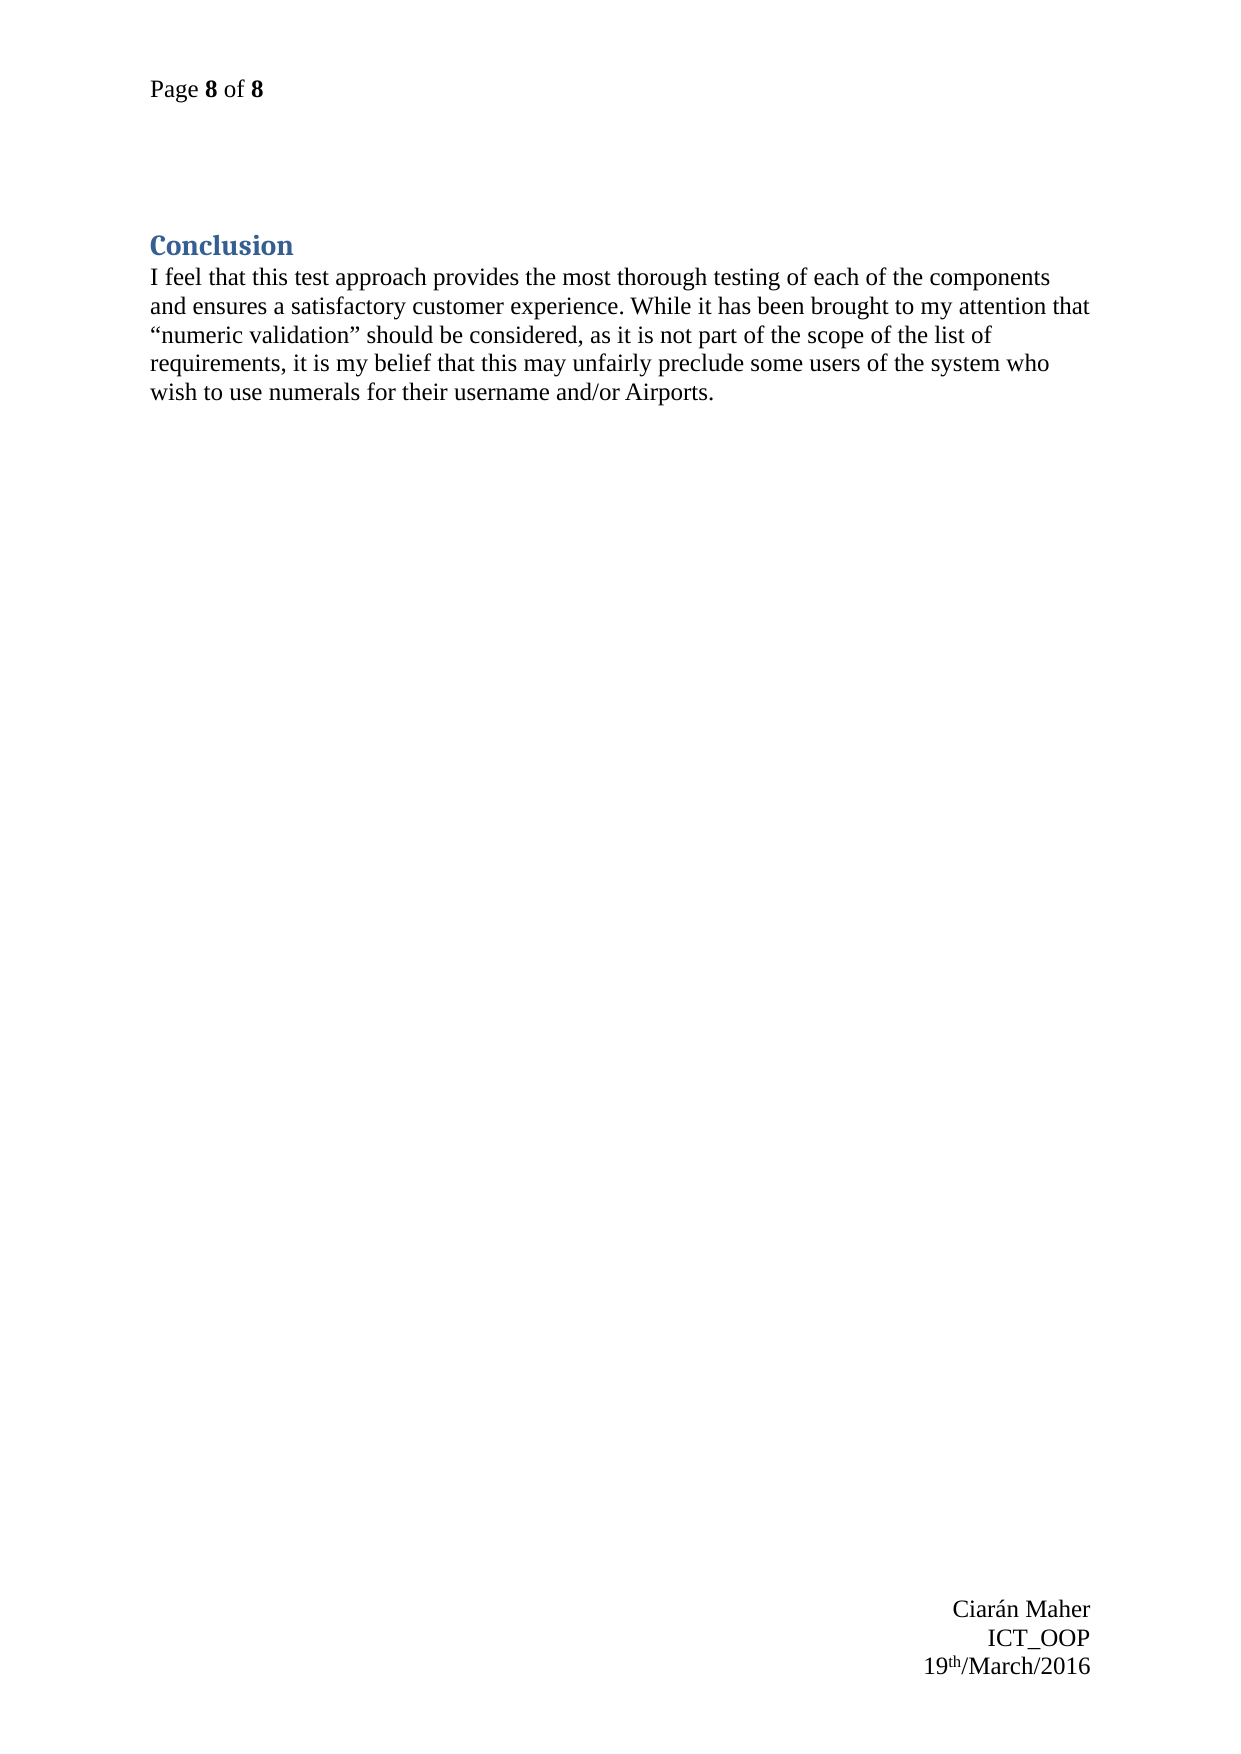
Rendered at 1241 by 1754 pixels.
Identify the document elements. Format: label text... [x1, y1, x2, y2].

subtitle Conclusion [150, 229, 1090, 262]
text I feel that this test approach provides the most thorough testing of each of the components and ensures a satisfactory customer experience. While it has been brought to my attention that “numeric validation” should be considered, as it is not part of the scope of the list of requirements, it is my belief that this may unfairly preclude some users of the system who wish to use numerals for their username and/or Airports. [150, 262, 1090, 406]
